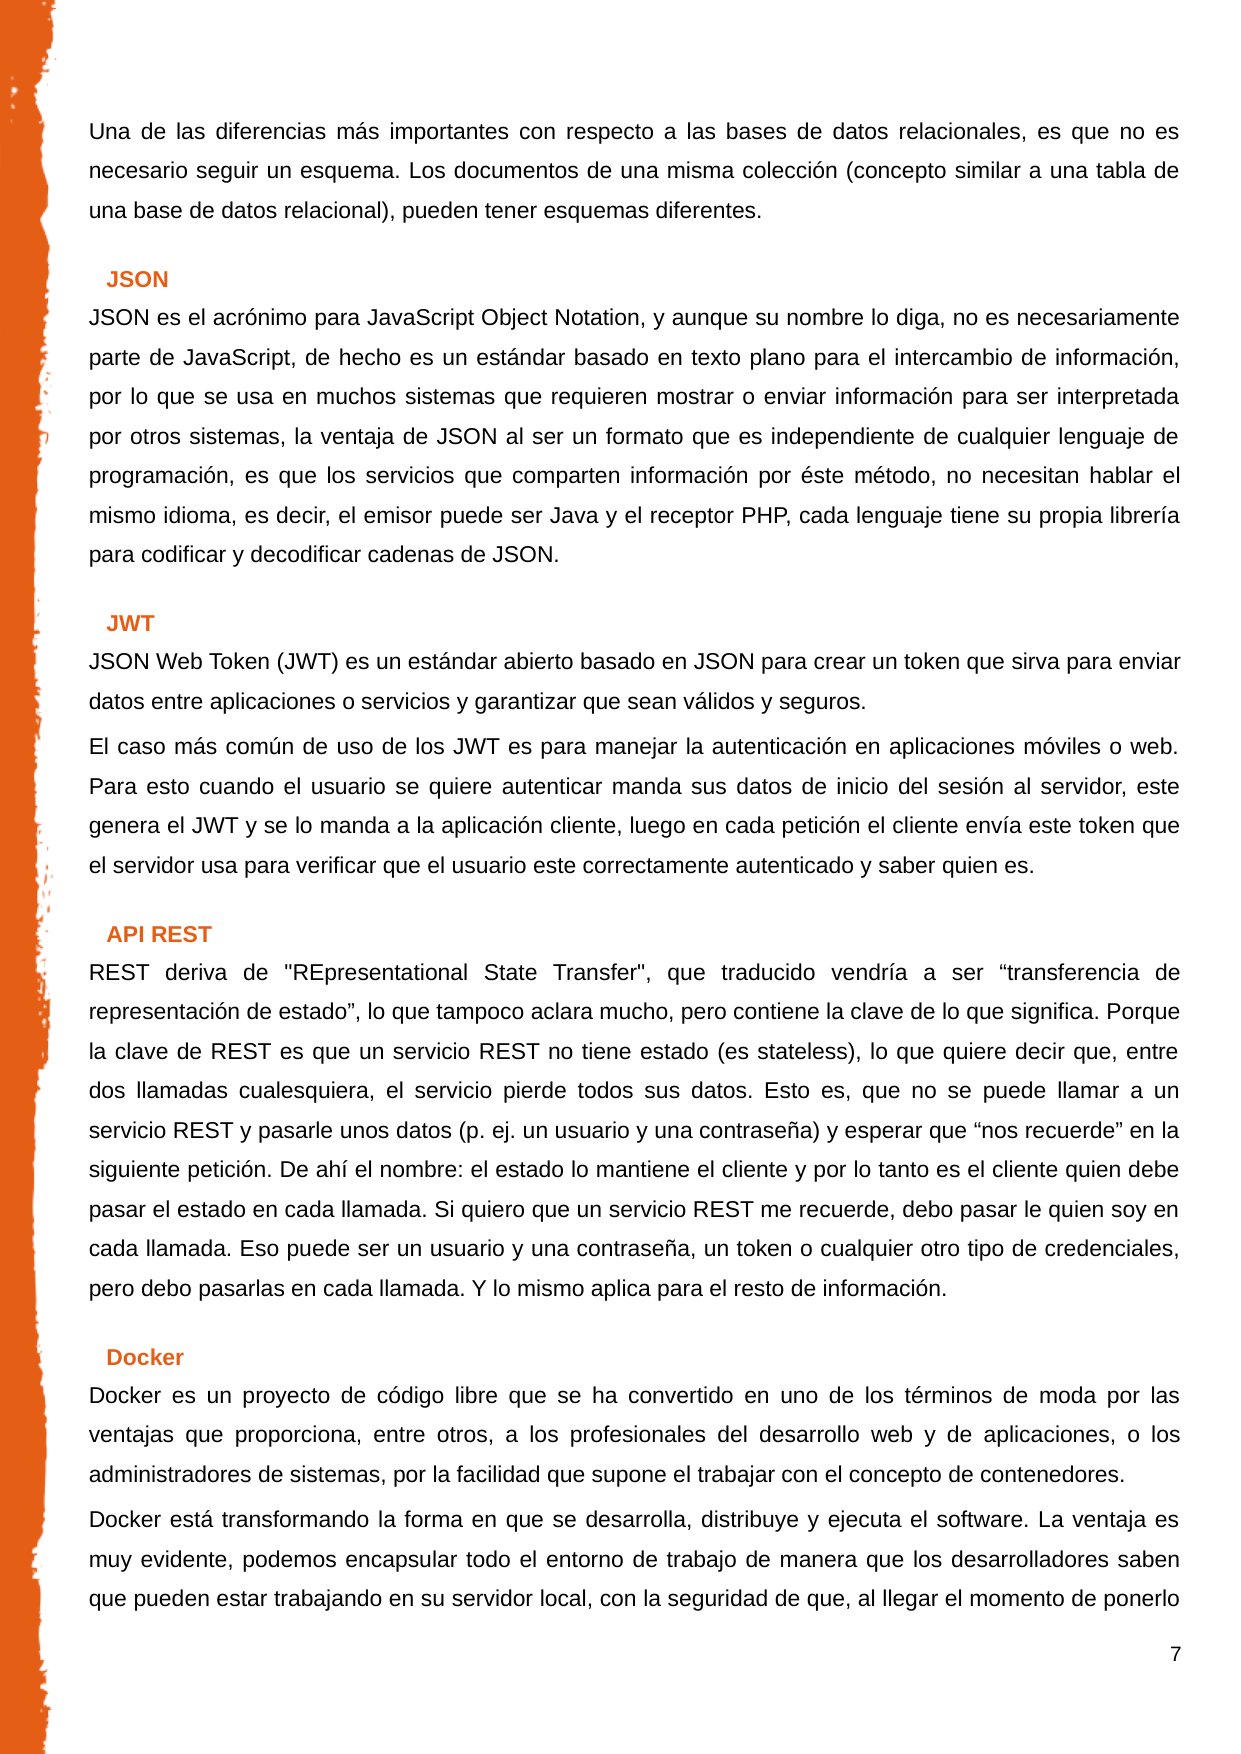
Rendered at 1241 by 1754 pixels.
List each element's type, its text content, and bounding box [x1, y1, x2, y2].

text Docker está transformando la forma en que se desarrolla, distribuye y ejecuta el software. La ventaja es muy evidente, podemos encapsular todo el entorno de trabajo de manera que los desarrolladores saben que pueden estar trabajando en su servidor local, con la seguridad de que, al llegar el momento de ponerlo [88, 1506, 1181, 1611]
text JSON [106, 266, 1181, 292]
text Docker [106, 1343, 1181, 1370]
text Una de las diferencias más importantes con respecto a las bases de datos relacionales, es que no es necesario seguir un esquema. Los documentos de una misma colección (concepto similar a una tabla de una base de datos relacional), pueden tener esquemas diferentes. [88, 118, 1181, 223]
text Docker es un proyecto de código libre que se ha convertido en uno de los términos de moda por las ventajas que proporciona, entre otros, a los profesionales del desarrollo web y de aplicaciones, o los administradores de sistemas, por la facilidad que supone el trabajar con el concepto de contenedores. [88, 1382, 1181, 1487]
text REST deriva de "REpresentational State Transfer", que traducido vendría a ser “transferencia de representación de estado”, lo que tampoco aclara mucho, pero contiene la clave de lo que significa. Porque la clave de REST es que un servicio REST no tiene estado (es stateless), lo que quiere decir que, entre dos llamadas cualesquiera, el servicio pierde todos sus datos. Esto es, que no se puede llamar a un servicio REST y pasarle unos datos (p. ej. un usuario y una contraseña) y esperar que “nos recuerde” en la siguiente petición. De ahí el nombre: el estado lo mantiene el cliente y por lo tanto es el cliente quien debe pasar el estado en cada llamada. Si quiero que un servicio REST me recuerde, debo pasar le quien soy en cada llamada. Eso puede ser un usuario y una contraseña, un token o cualquier otro tipo de credenciales, pero debo pasarlas en cada llamada. Y lo mismo aplica para el resto de información. [88, 959, 1181, 1301]
picture [0, 0, 69, 1754]
text JSON es el acrónimo para JavaScript Object Notation, y aunque su nombre lo diga, no es necesariamente parte de JavaScript, de hecho es un estándar basado en texto plano para el intercambio de información, por lo que se usa en muchos sistemas que requieren mostrar o enviar información para ser interpretada por otros sistemas, la ventaja de JSON al ser un formato que es independiente de cualquier lenguaje de programación, es que los servicios que comparten información por éste método, no necesitan hablar el mismo idioma, es decir, el emisor puede ser Java y el receptor PHP, cada lenguaje tiene su propia librería para codificar y decodificar cadenas de JSON. [88, 304, 1181, 567]
text JWT [106, 610, 1181, 636]
text JSON Web Token (JWT) es un estándar abierto basado en JSON para crear un token que sirva para enviar datos entre aplicaciones o servicios y garantizar que sean válidos y seguros. [88, 648, 1181, 714]
text El caso más común de uso de los JWT es para manejar la autenticación en aplicaciones móviles o web. Para esto cuando el usuario se quiere autenticar manda sus datos de inicio del sesión al servidor, este genera el JWT y se lo manda a la aplicación cliente, luego en cada petición el cliente envía este token que el servidor usa para verificar que el usuario este correctamente autenticado y saber quien es. [88, 733, 1181, 878]
text API REST [106, 921, 1181, 947]
